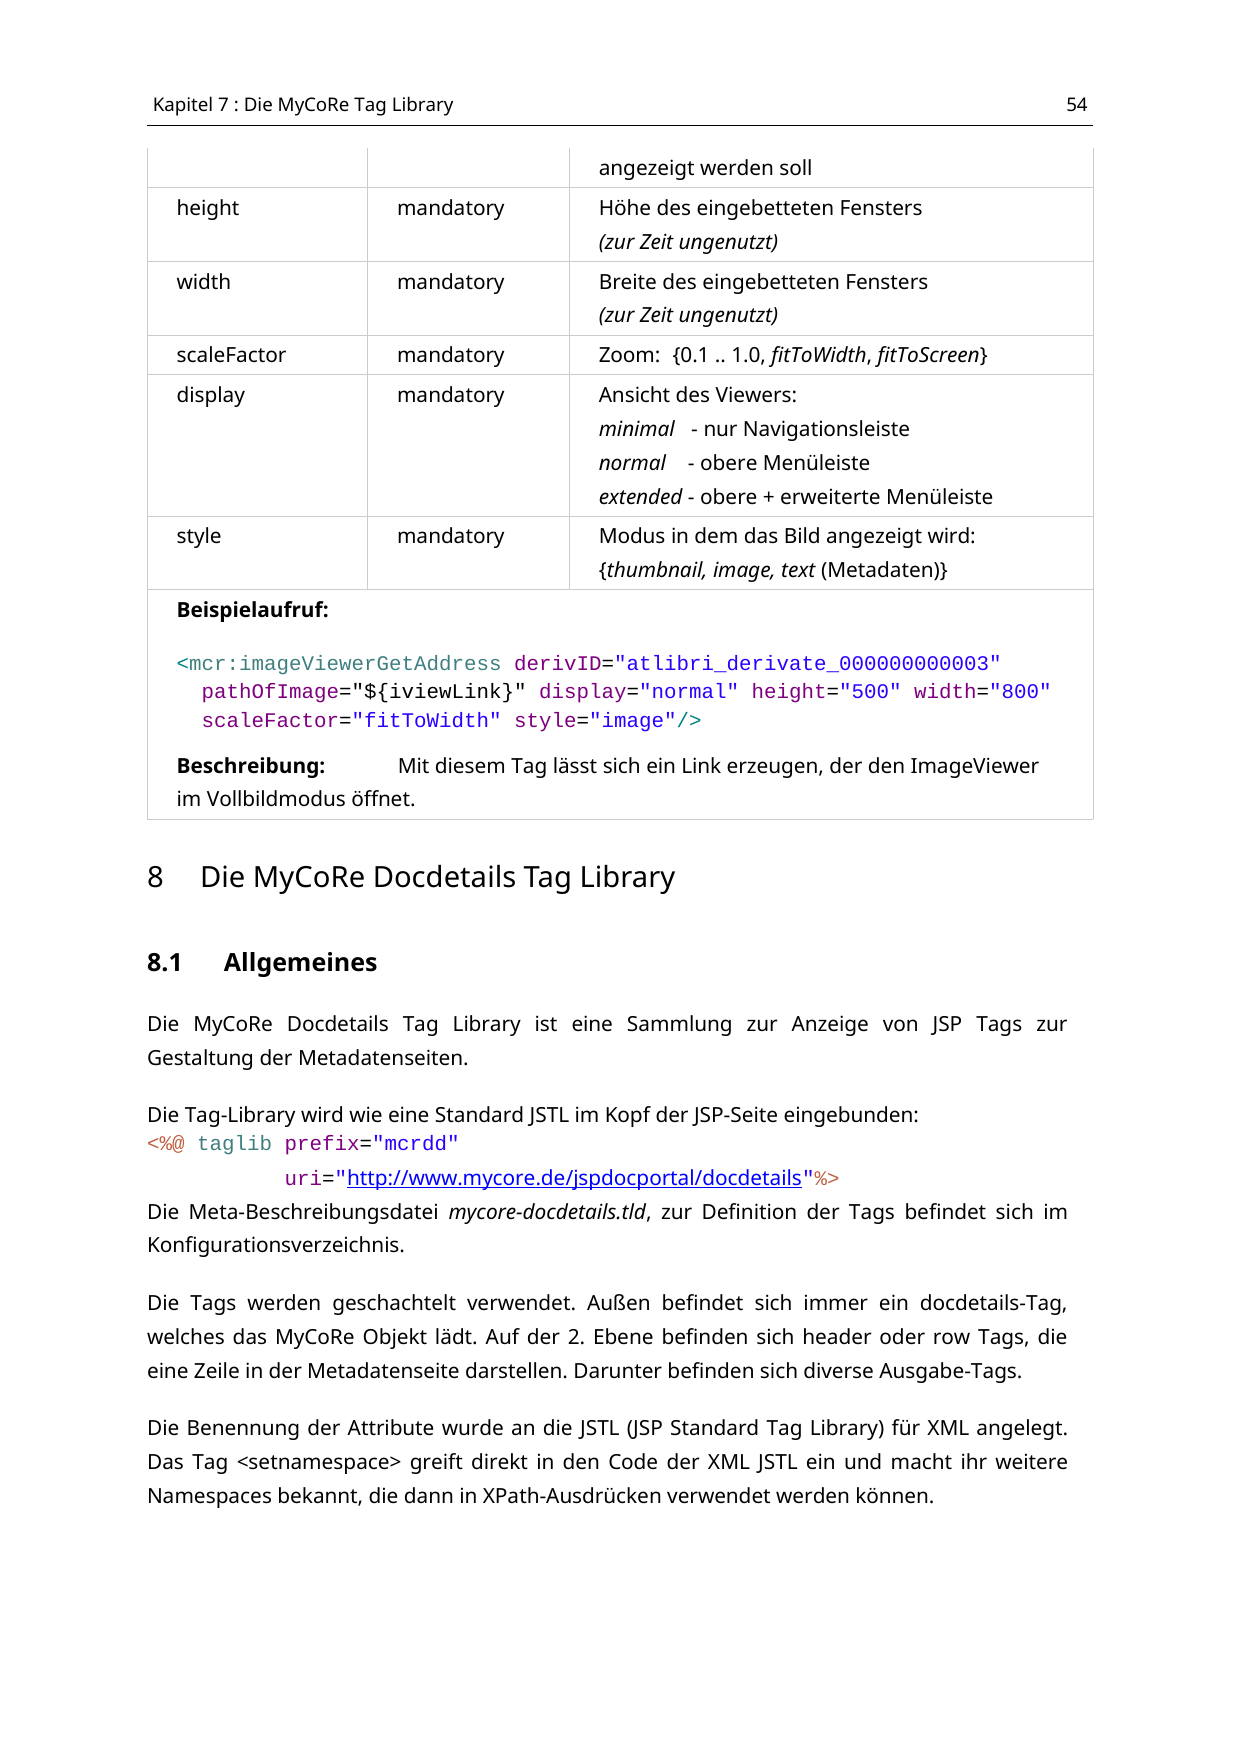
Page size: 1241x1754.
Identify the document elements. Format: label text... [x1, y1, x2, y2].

text Die Tag-Library wird wie eine Standard JSTL im Kopf der JSP-Seite eingebunden: <%@ taglib prefix="mcrdd" uri="http://www.mycore.de/jspdocportal/docdetails"%> Die Meta-Beschreibungsdatei mycore-docdetails.tld, zur Definition der Tags befindet sich im Konfigurationsverzeichnis. [147, 1101, 1069, 1259]
table_cell display [148, 375, 367, 516]
table_cell angezeigt werden soll [570, 148, 1093, 187]
table_cell mandatory [368, 262, 569, 335]
table_cell [148, 148, 367, 187]
table_cell mandatory [368, 517, 569, 589]
table_cell Breite des eingebetteten Fensters (zur Zeit ungenutzt) [570, 262, 1093, 335]
table_cell scaleFactor [148, 336, 367, 374]
table_cell style [148, 517, 367, 589]
text Die Tags werden geschachtelt verwendet. Außen befindet sich immer ein docdetails-Tag, welches das MyCoRe Objekt lädt. Auf der 2. Ebene befinden sich header oder row Tags, die eine Zeile in der Metadatenseite darstellen. Darunter befinden sich diverse Ausgabe-Tags. [147, 1288, 1069, 1384]
text Die MyCoRe Docdetails Tag Library ist eine Sammlung zur Anzeige von JSP Tags zur Gestaltung der Metadatenseiten. [147, 1009, 1069, 1071]
table_cell width [148, 262, 367, 335]
table_cell mandatory [368, 375, 569, 516]
text Die Benennung der Attribute wurde an die JSTL (JSP Standard Tag Library) für XML angelegt. Das Tag <setnamespace> greift direkt in den Code der XML JSTL ein und macht ihr weitere Namespaces bekannt, die dann in XPath-Ausdrücken verwendet werden können. [147, 1413, 1069, 1509]
table_cell Ansicht des Viewers: minimal - nur Navigationsleiste normal - obere Menüleiste extended - obere + erweiterte Menüleiste [570, 375, 1093, 516]
table_cell mandatory [368, 336, 569, 374]
table_cell Höhe des eingebetteten Fensters (zur Zeit ungenutzt) [570, 188, 1093, 261]
subtitle Die MyCoRe Docdetails Tag Library [147, 856, 1092, 896]
table_cell mandatory [368, 188, 569, 261]
subtitle Allgemeines [147, 945, 1092, 979]
table_cell Modus in dem das Bild angezeigt wird: {thumbnail, image, text (Metadaten)} [570, 517, 1093, 589]
table_cell height [148, 188, 367, 261]
table_cell [368, 148, 569, 187]
table_cell Zoom: {0.1 .. 1.0, fitToWidth, fitToScreen} [570, 336, 1093, 374]
table_cell Beispielaufruf: <mcr:imageViewerGetAddress derivID="atlibri_derivate_000000000003" pathOfImage="${iviewLink}" display="normal" height="500" width="800" scaleFactor="fitToWidth" style="image"/> Beschreibung: Mit diesem Tag lässt sich ein Link erzeugen, der den ImageViewer im Vollbildmodus öffnet. [148, 590, 1093, 819]
